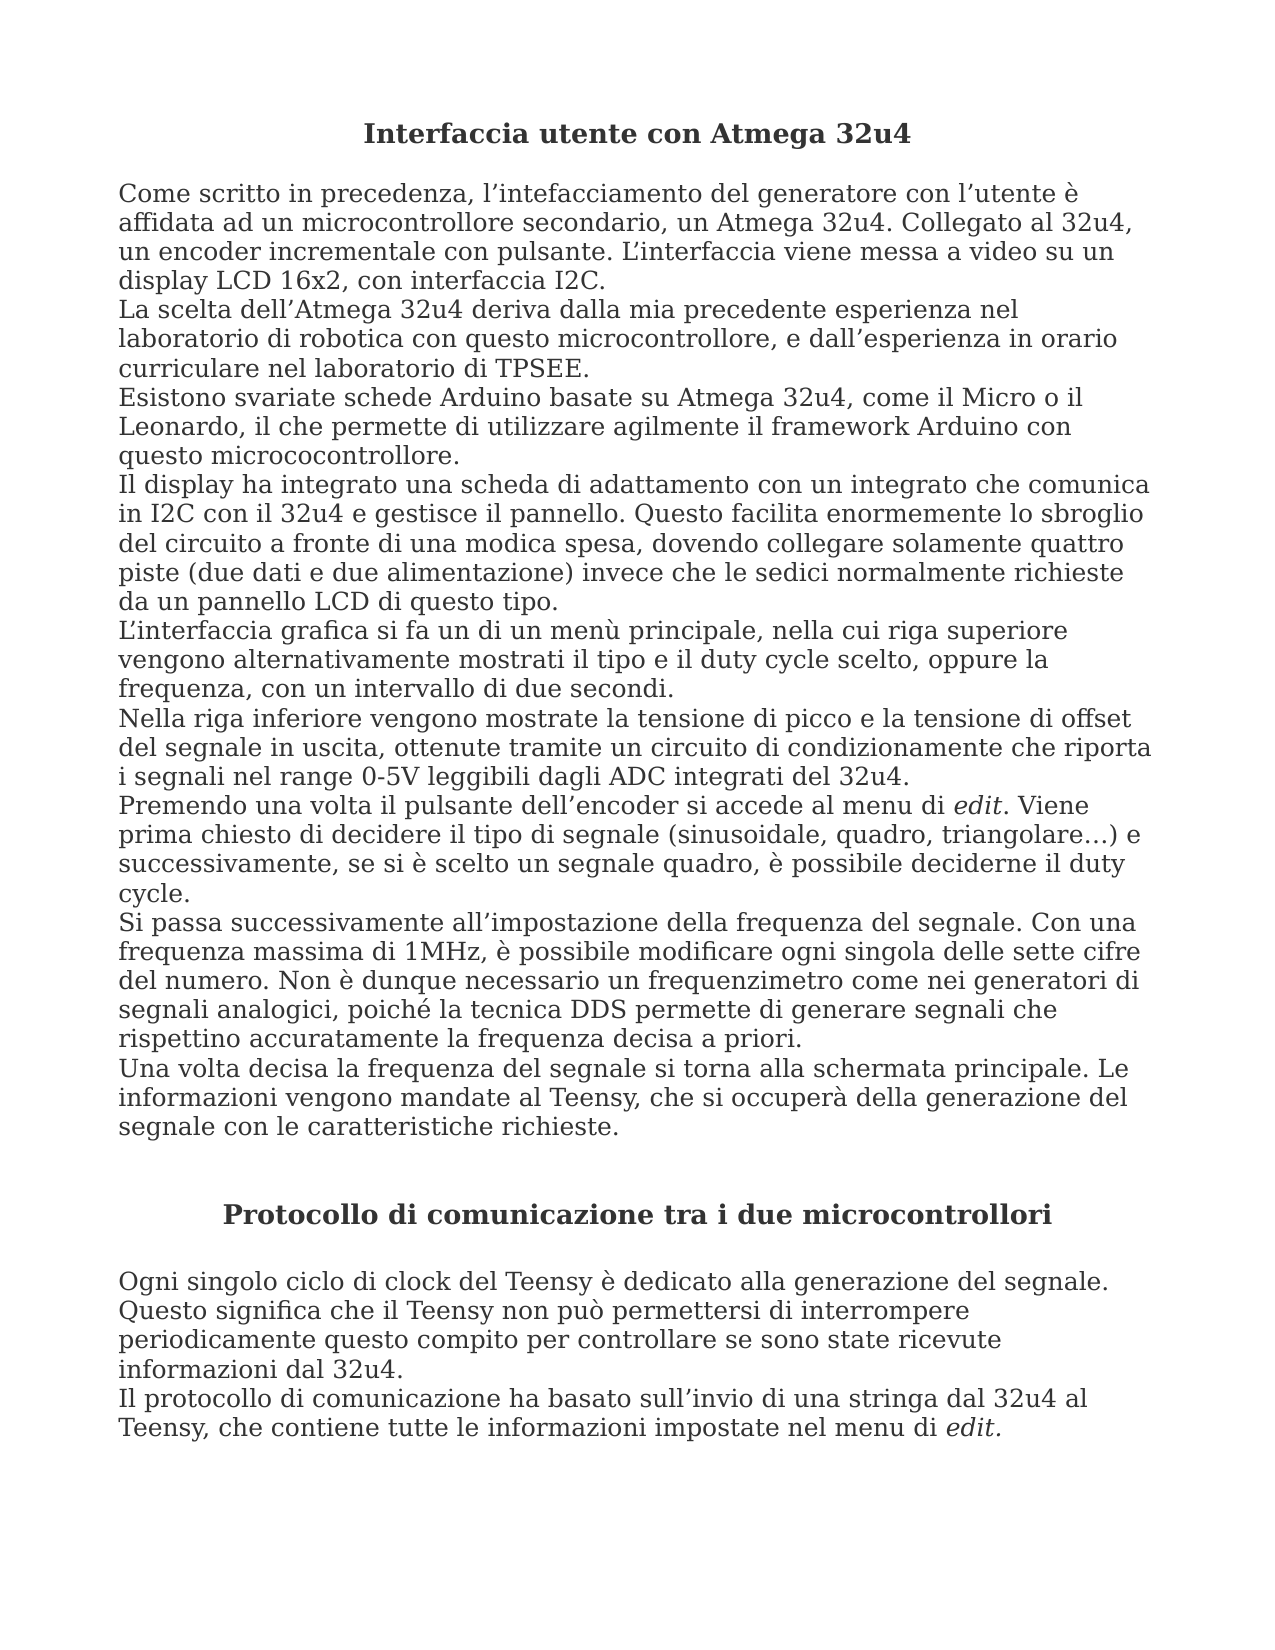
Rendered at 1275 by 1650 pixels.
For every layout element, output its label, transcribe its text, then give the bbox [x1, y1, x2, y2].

text Protocollo di comunicazione tra i due microcontrollori [118, 1199, 1157, 1231]
text Ogni singolo ciclo di clock del Teensy è dedicato alla generazione del segnale. Questo significa che il Teensy non può permettersi di interrompere periodicamente questo compito per controllare se sono state ricevute informazioni dal 32u4. [118, 1267, 1157, 1384]
text Una volta decisa la frequenza del segnale si torna alla schermata principale. Le informazioni vengono mandate al Teensy, che si occuperà della generazione del segnale con le caratteristiche richieste. [118, 1054, 1157, 1141]
text La scelta dell’Atmega 32u4 deriva dalla mia precedente esperienza nel laboratorio di robotica con questo microcontrollore, e dall’esperienza in orario curriculare nel laboratorio di TPSEE. [118, 295, 1157, 383]
text Nella riga inferiore vengono mostrate la tensione di picco e la tensione di offset del segnale in uscita, ottenute tramite un circuito di condizionamente che riporta i segnali nel range 0-5V leggibili dagli ADC integrati del 32u4. [118, 704, 1157, 791]
text Interfaccia utente con Atmega 32u4 [118, 118, 1157, 150]
text Premendo una volta il pulsante dell’encoder si accede al menu di edit. Viene prima chiesto di decidere il tipo di segnale (sinusoidale, quadro, triangolare…) e successivamente, se si è scelto un segnale quadro, è possibile deciderne il duty cycle. [118, 791, 1157, 908]
text Come scritto in precedenza, l’intefacciamento del generatore con l’utente è affidata ad un microcontrollore secondario, un Atmega 32u4. Collegato al 32u4, un encoder incrementale con pulsante. L’interfaccia viene messa a video su un display LCD 16x2, con interfaccia I2C. [118, 179, 1157, 295]
text Si passa successivamente all’impostazione della frequenza del segnale. Con una frequenza massima di 1MHz, è possibile modificare ogni singola delle sette cifre del numero. Non è dunque necessario un frequenzimetro come nei generatori di segnali analogici, poiché la tecnica DDS permette di generare segnali che rispettino accuratamente la frequenza decisa a priori. [118, 908, 1157, 1054]
text Esistono svariate schede Arduino basate su Atmega 32u4, come il Micro o il Leonardo, il che permette di utilizzare agilmente il framework Arduino con questo micrococontrollore. [118, 383, 1157, 470]
text Il protocollo di comunicazione ha basato sull’invio di una stringa dal 32u4 al Teensy, che contiene tutte le informazioni impostate nel menu di edit. [118, 1384, 1157, 1442]
text Il display ha integrato una scheda di adattamento con un integrato che comunica in I2C con il 32u4 e gestisce il pannello. Questo facilita enormemente lo sbroglio del circuito a fronte di una modica spesa, dovendo collegare solamente quattro piste (due dati e due alimentazione) invece che le sedici normalmente richieste da un pannello LCD di questo tipo. [118, 470, 1157, 616]
text L’interfaccia grafica si fa un di un menù principale, nella cui riga superiore vengono alternativamente mostrati il tipo e il duty cycle scelto, oppure la frequenza, con un intervallo di due secondi. [118, 616, 1157, 704]
